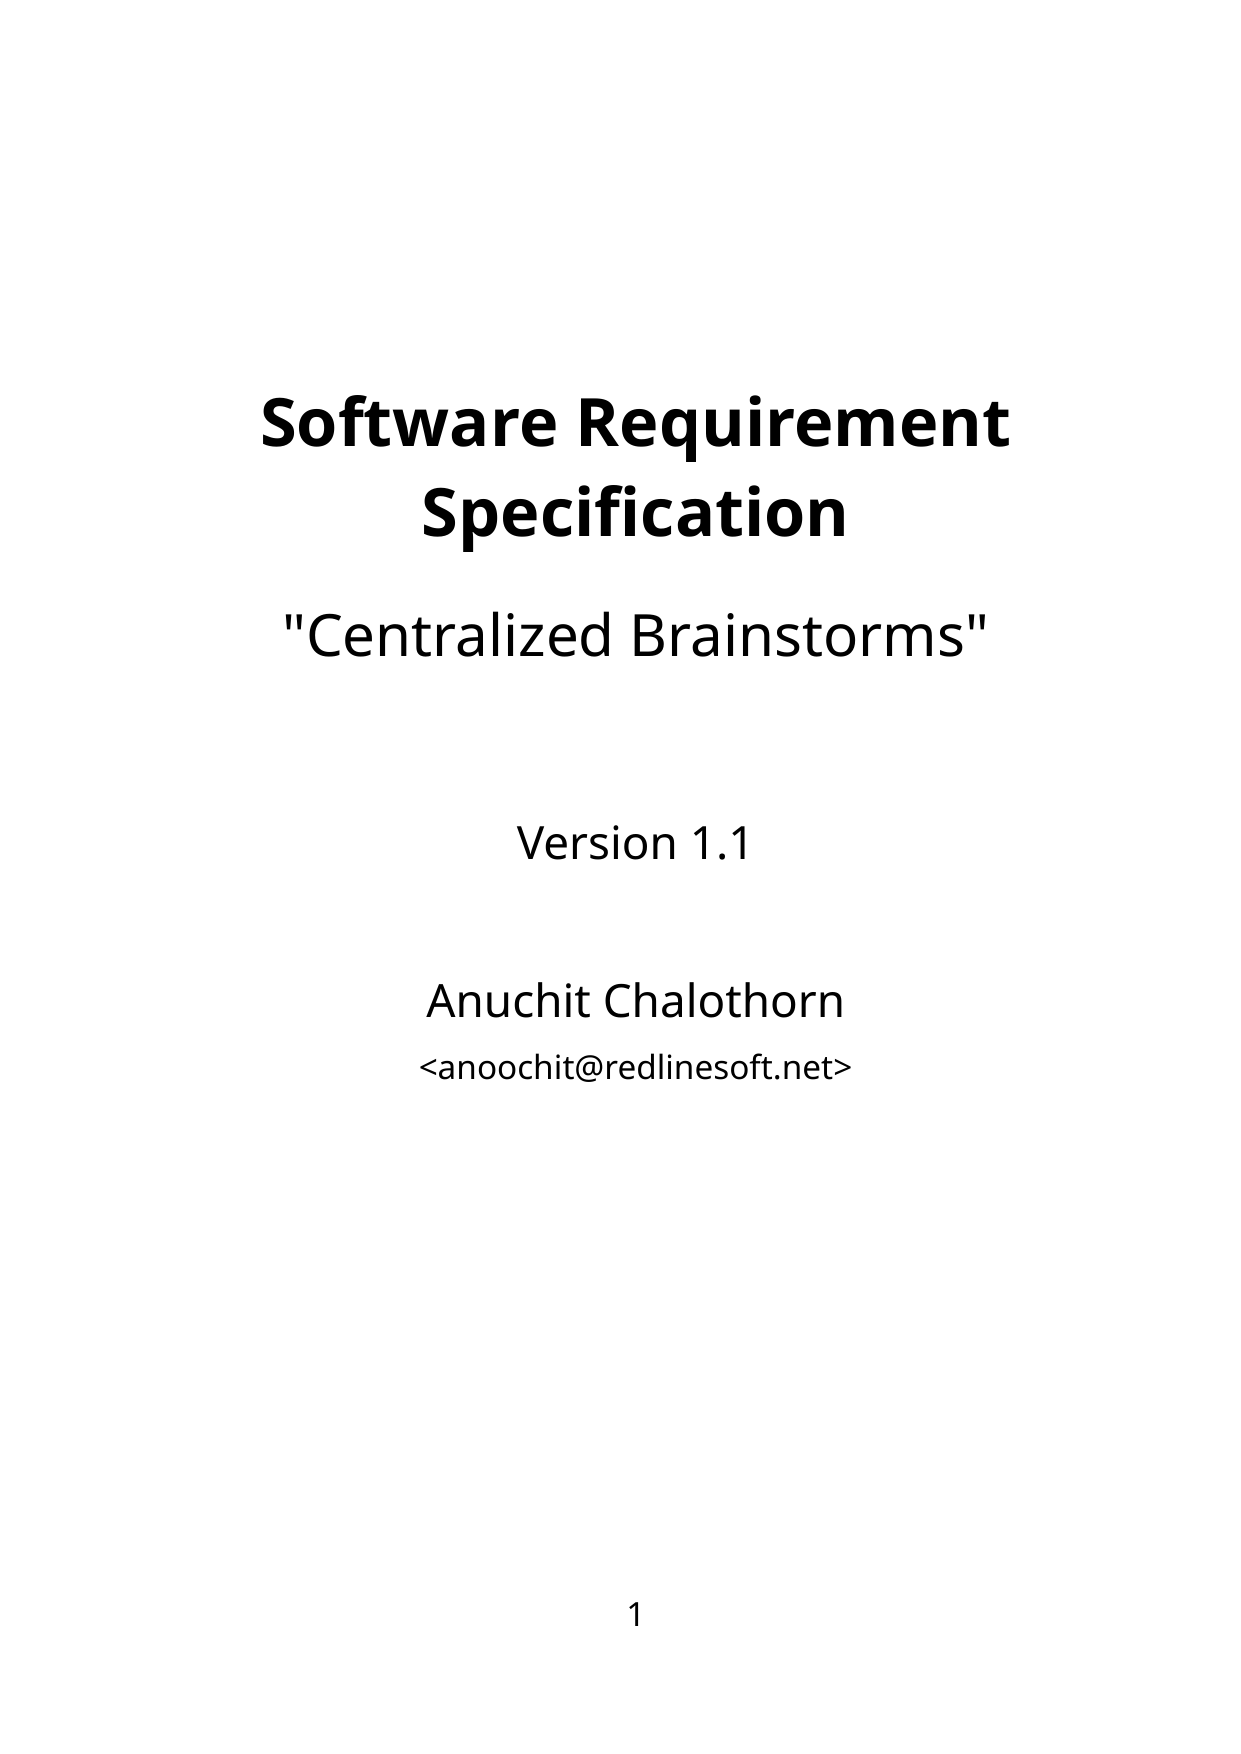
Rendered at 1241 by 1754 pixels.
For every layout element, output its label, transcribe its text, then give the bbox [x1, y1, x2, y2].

text <anoochit@redlinesoft.net> [148, 1043, 1123, 1089]
subtitle Anuchit Chalothorn [148, 969, 1123, 1031]
subtitle Software Requirement Specification [148, 375, 1123, 556]
subtitle "Centralized Brainstorms" [148, 594, 1123, 673]
subtitle Version 1.1 [148, 811, 1123, 873]
